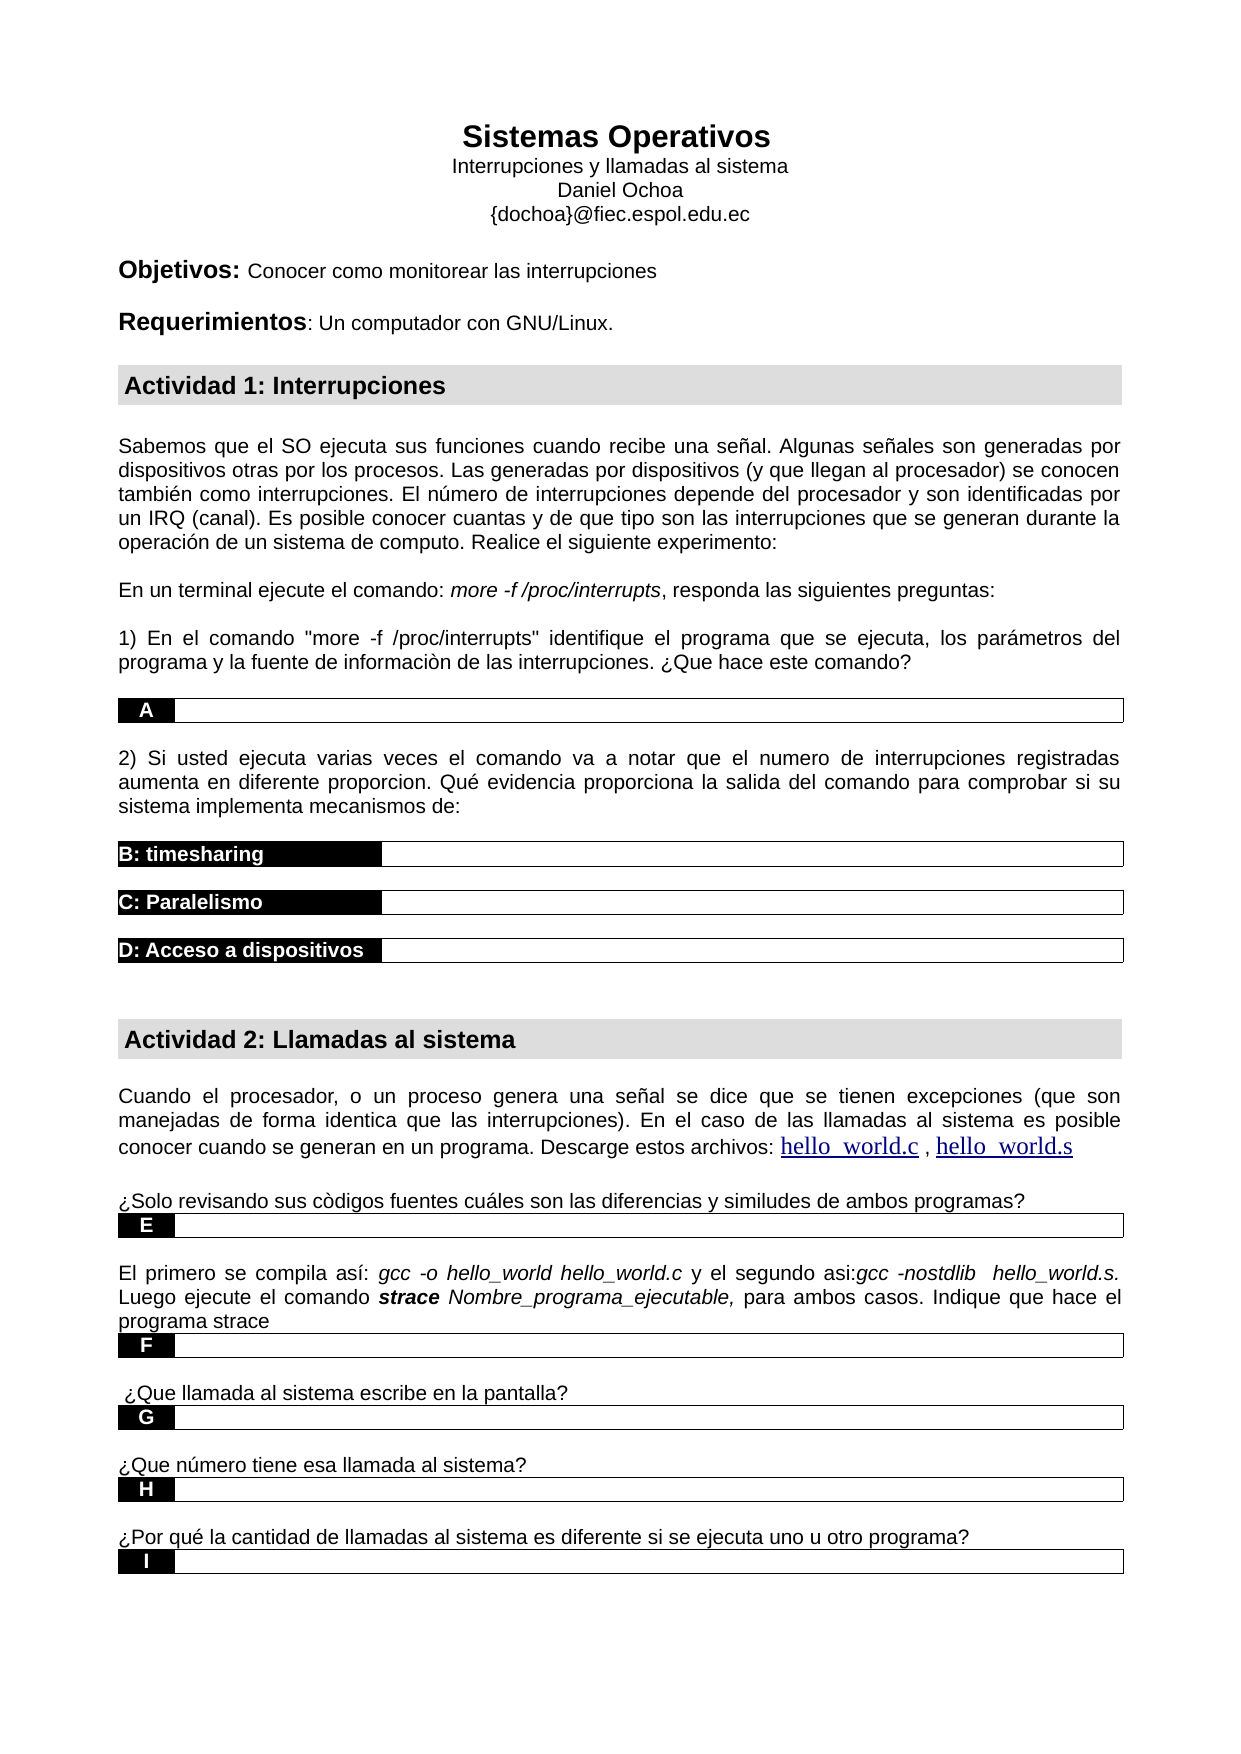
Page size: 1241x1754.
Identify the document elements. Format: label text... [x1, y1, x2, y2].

text En un terminal ejecute el comando: more -f /proc/interrupts, responda las siguientes preguntas: [118, 578, 1122, 602]
text Sabemos que el SO ejecuta sus funciones cuando recibe una señal. Algunas señales son generadas por dispositivos otras por los procesos. Las generadas por dispositivos (y que llegan al procesador) se conocen también como interrupciones. El número de interrupciones depende del procesador y son identificadas por un IRQ (canal). Es posible conocer cuantas y de que tipo son las interrupciones que se generan durante la operación de un sistema de computo. Realice el siguiente experimento: [118, 434, 1122, 554]
text Cuando el procesador, o un proceso genera una señal se dice que se tienen excepciones (que son manejadas de forma identica que las interrupciones). En el caso de las llamadas al sistema es posible conocer cuando se generan en un programa. Descarge estos archivos: hello_world.c , hello_world.s [118, 1083, 1122, 1160]
table_header Actividad 1: Interrupciones [118, 365, 1122, 405]
text Interrupciones y llamadas al sistema [118, 154, 1122, 178]
table_header [175, 1406, 1123, 1429]
table_header Actividad 2: Llamadas al sistema [118, 1019, 1122, 1059]
text 2) Si usted ejecuta varias veces el comando va a notar que el numero de interrupciones registradas aumenta en diferente proporcion. Qué evidencia proporciona la salida del comando para comprobar si su sistema implementa mecanismos de: [118, 746, 1122, 817]
text {dochoa}@fiec.espol.edu.ec [118, 202, 1122, 226]
text Sistemas Operativos [118, 118, 1122, 154]
table_header [175, 1334, 1123, 1357]
text ¿Que llamada al sistema escribe en la pantalla? [118, 1381, 1122, 1405]
table_header [382, 891, 1123, 914]
table_header [382, 842, 1123, 866]
table_header [382, 939, 1123, 962]
table_header [175, 1214, 1123, 1237]
text ¿Por qué la cantidad de llamadas al sistema es diferente si se ejecuta uno u otro programa? [118, 1525, 1122, 1549]
text Daniel Ochoa [118, 178, 1122, 202]
text El primero se compila así: gcc -o hello_world hello_world.c y el segundo asi:gcc -nostdlib hello_world.s. Luego ejecute el comando strace Nombre_programa_ejecutable, para ambos casos. Indique que hace el programa strace [118, 1261, 1122, 1333]
text ¿Que número tiene esa llamada al sistema? [118, 1453, 1122, 1477]
table_header [175, 1478, 1123, 1501]
text Objetivos: Conocer como monitorear las interrupciones [118, 255, 1122, 283]
table_header [175, 699, 1123, 722]
text ¿Solo revisando sus còdigos fuentes cuáles son las diferencias y similudes de ambos programas? [118, 1189, 1122, 1213]
table_header [175, 1550, 1123, 1573]
text 1) En el comando "more -f /proc/interrupts" identifique el programa que se ejecuta, los parámetros del programa y la fuente de informaciòn de las interrupciones. ¿Que hace este comando? [118, 626, 1122, 673]
text Requerimientos: Un computador con GNU/Linux. [118, 307, 1122, 336]
